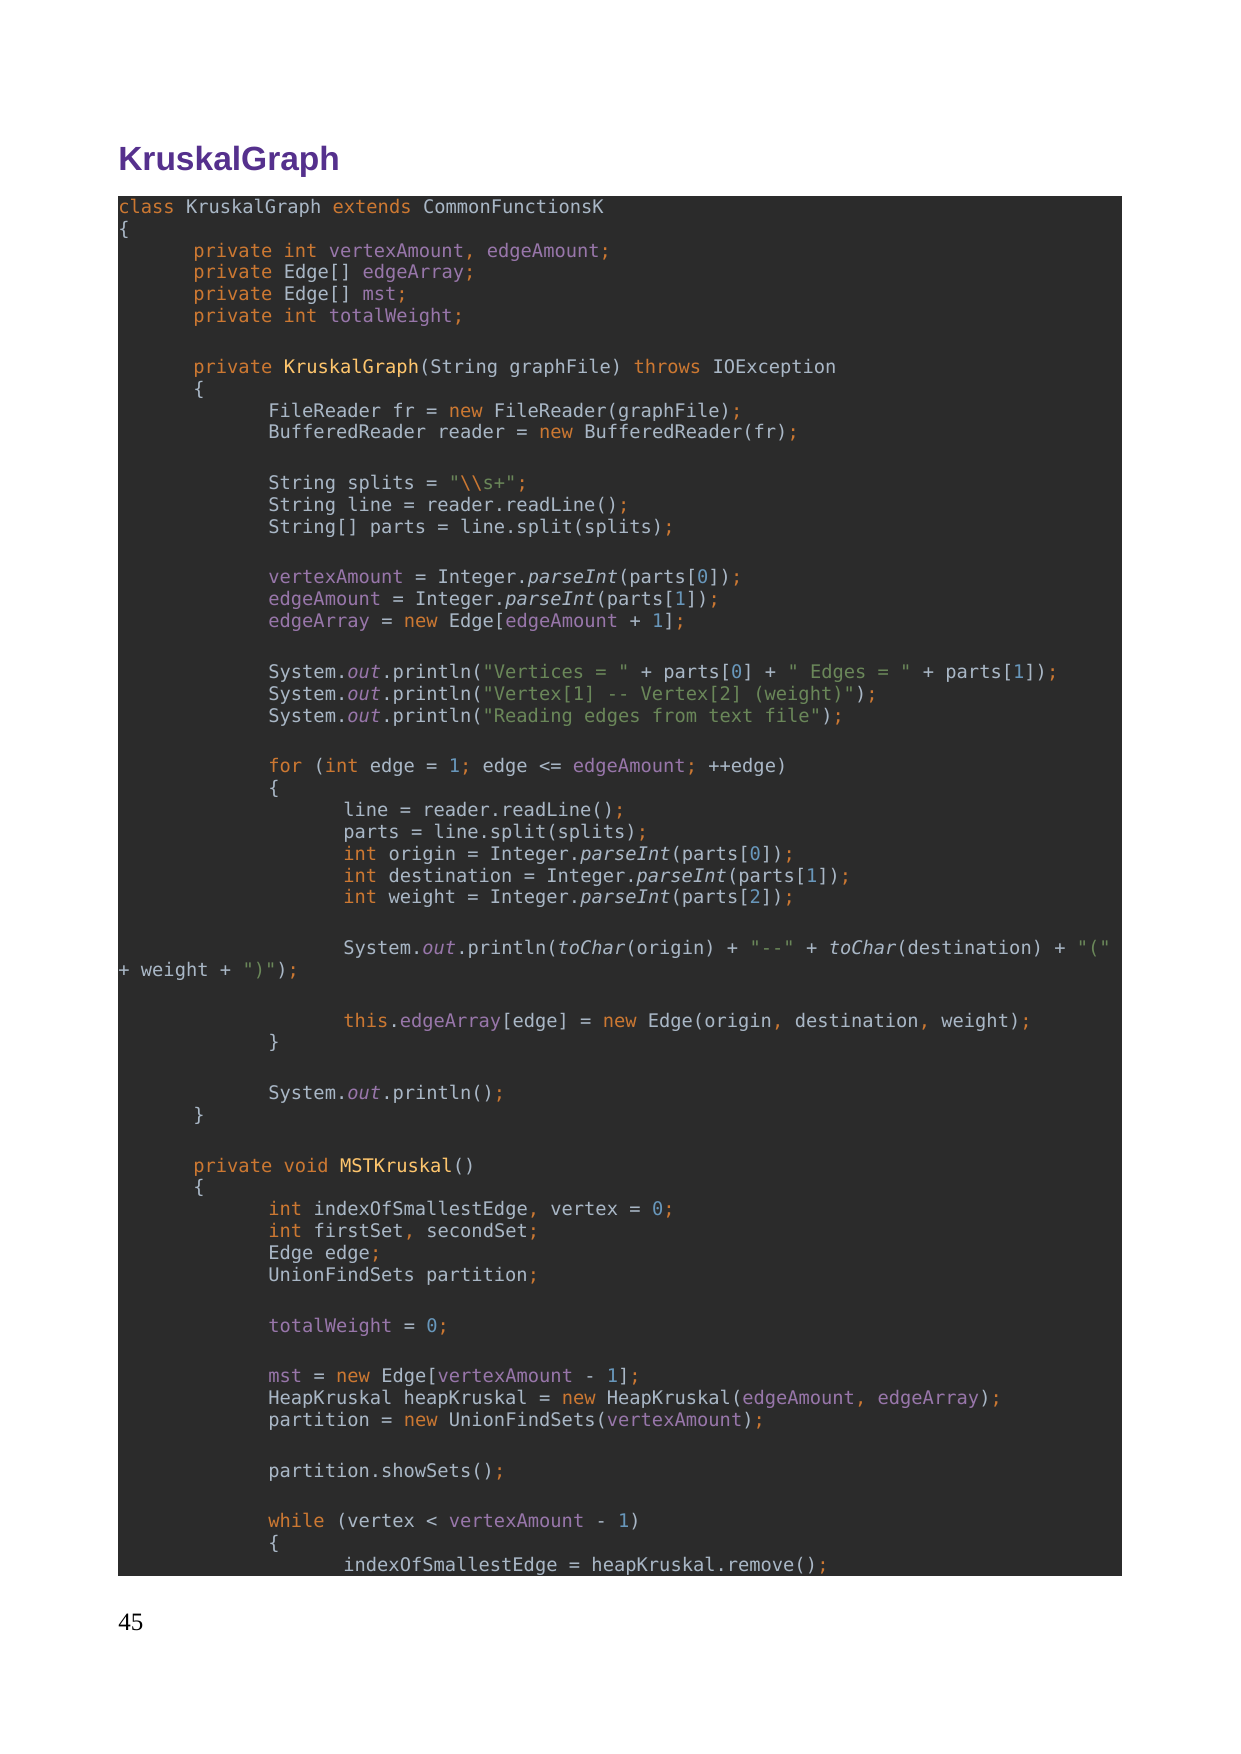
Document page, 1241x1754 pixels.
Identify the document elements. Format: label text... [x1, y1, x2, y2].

subtitle KruskalGraph [118, 139, 1122, 178]
text class KruskalGraph extends CommonFunctionsK { private int vertexAmount, edgeAmount; private Edge[] edgeArray; private Edge[] mst; private int totalWeight; private KruskalGraph(String graphFile) throws IOException { FileReader fr = new FileReader(graphFile); BufferedReader reader = new BufferedReader(fr); String splits = "\\s+"; String line = reader.readLine(); String[] parts = line.split(splits); vertexAmount = Integer.parseInt(parts[0]); edgeAmount = Integer.parseInt(parts[1]); edgeArray = new Edge[edgeAmount + 1]; System.out.println("Vertices = " + parts[0] + " Edges = " + parts[1]); System.out.println("Vertex[1] -- Vertex[2] (weight)"); System.out.println("Reading edges from text file"); for (int edge = 1; edge <= edgeAmount; ++edge) { line = reader.readLine(); parts = line.split(splits); int origin = Integer.parseInt(parts[0]); int destination = Integer.parseInt(parts[1]); int weight = Integer.parseInt(parts[2]); System.out.println(toChar(origin) + "--" + toChar(destination) + "(" + weight + ")"); this.edgeArray[edge] = new Edge(origin, destination, weight); } System.out.println(); } private void MSTKruskal() { int indexOfSmallestEdge, vertex = 0; int firstSet, secondSet; Edge edge; UnionFindSets partition; totalWeight = 0; mst = new Edge[vertexAmount - 1]; HeapKruskal heapKruskal = new HeapKruskal(edgeAmount, edgeArray); partition = new UnionFindSets(vertexAmount); partition.showSets(); while (vertex < vertexAmount - 1) { indexOfSmallestEdge = heapKruskal.remove(); [118, 196, 1122, 1576]
